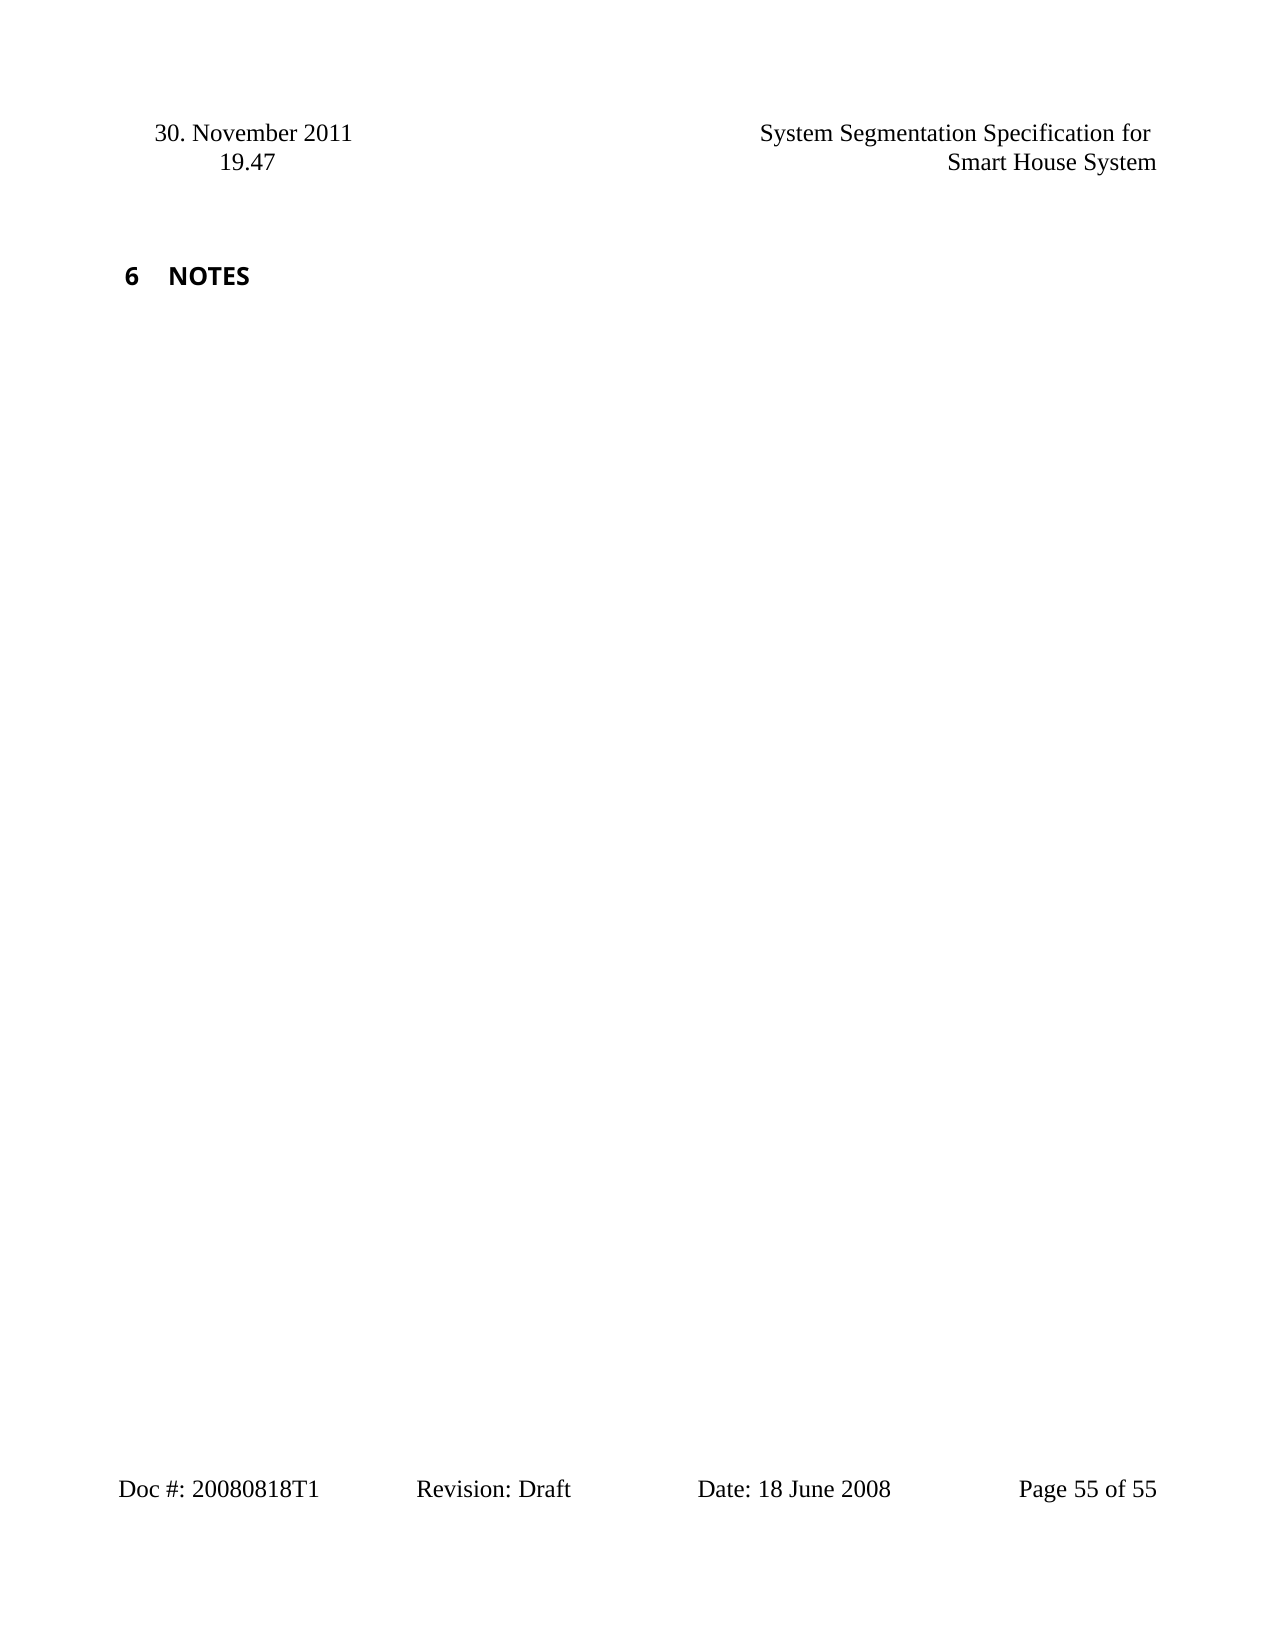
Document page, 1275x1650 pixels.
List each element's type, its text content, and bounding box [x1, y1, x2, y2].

subtitle Notes [118, 259, 1157, 293]
